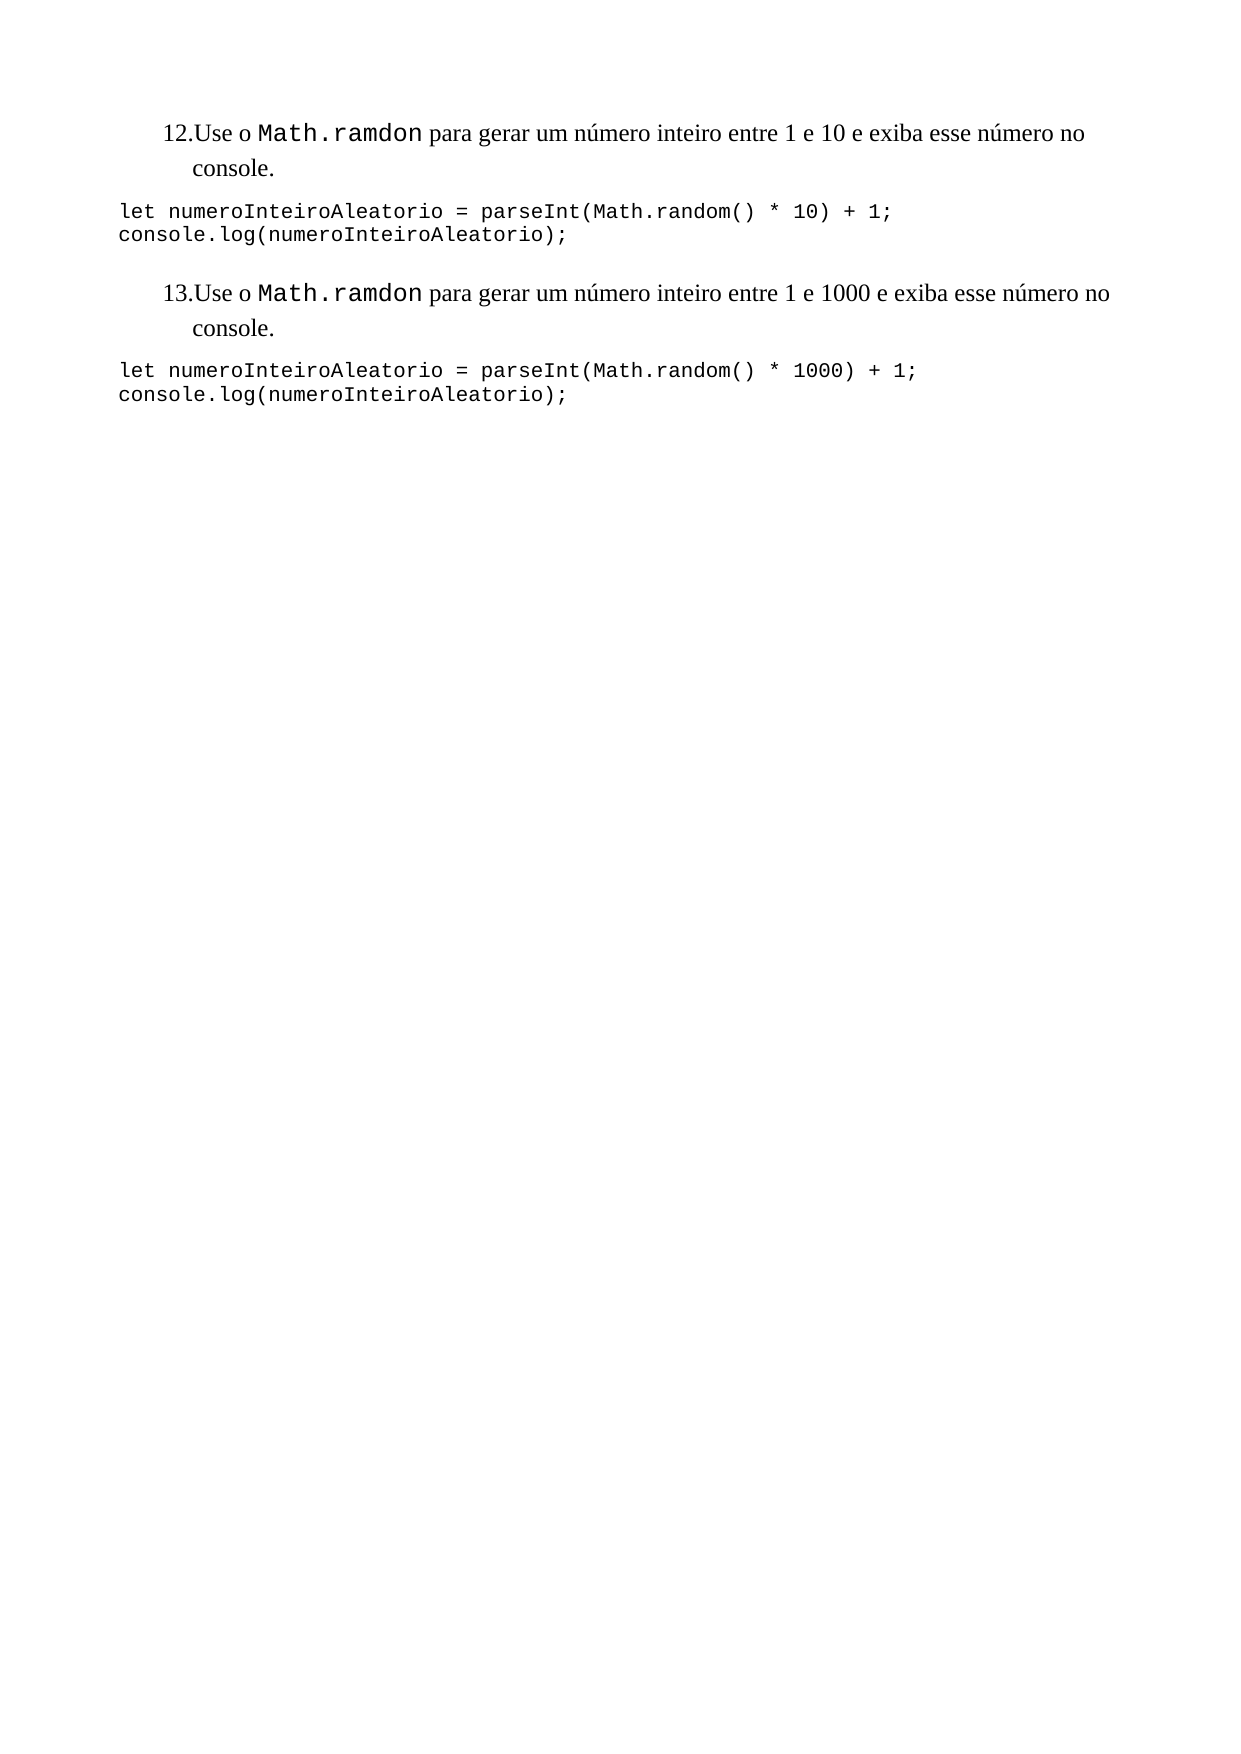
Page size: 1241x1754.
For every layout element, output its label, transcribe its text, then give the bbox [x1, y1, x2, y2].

text console.log(numeroInteiroAleatorio); [118, 224, 1122, 248]
text let numeroInteiroAleatorio = parseInt(Math.random() * 10) + 1; [118, 201, 1122, 224]
text let numeroInteiroAleatorio = parseInt(Math.random() * 1000) + 1; [118, 360, 1122, 384]
list Use o Math.ramdon para gerar um número inteiro entre 1 e 1000 e exiba esse número no console. [162, 278, 1122, 341]
list Use o Math.ramdon para gerar um número inteiro entre 1 e 10 e exiba esse número no console. [162, 118, 1122, 182]
text console.log(numeroInteiroAleatorio); [118, 384, 1122, 408]
